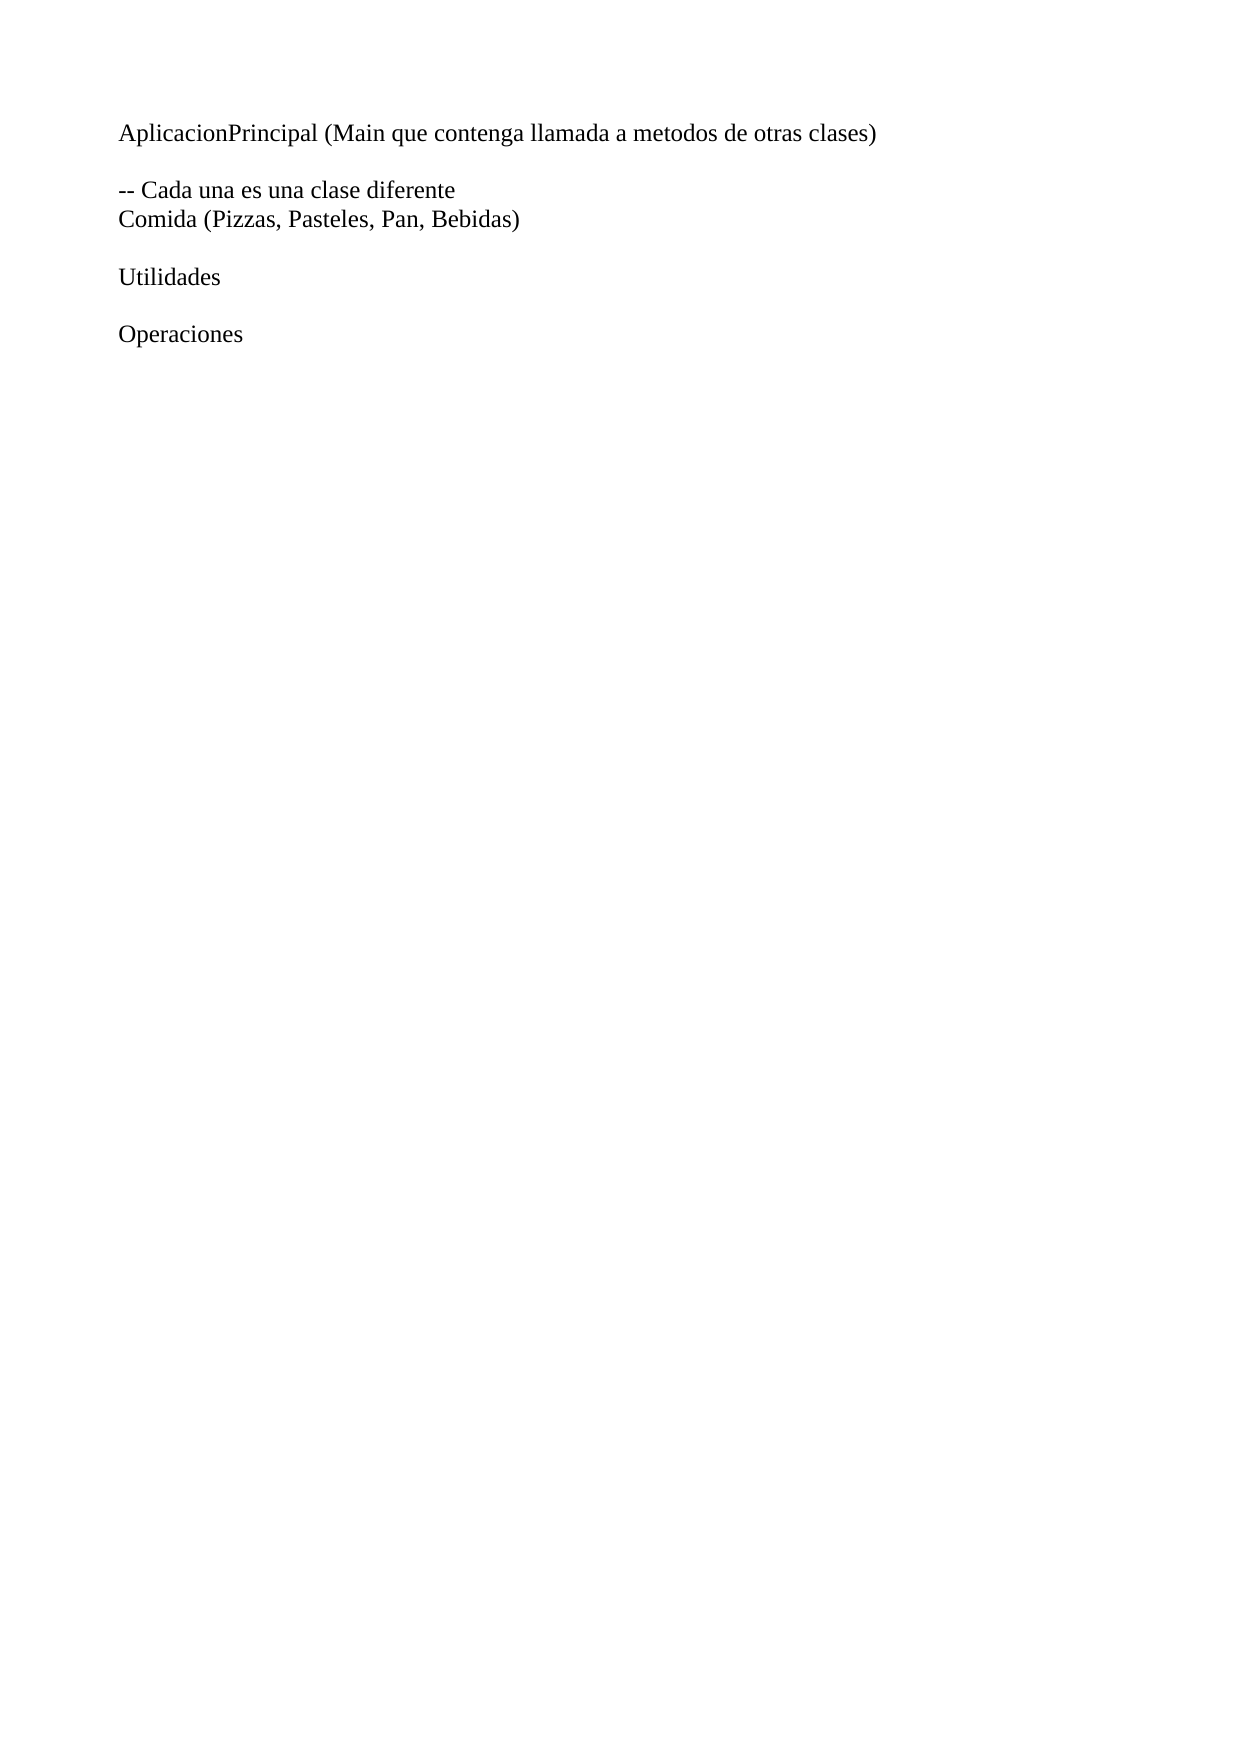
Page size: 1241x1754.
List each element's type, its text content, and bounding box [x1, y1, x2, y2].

text AplicacionPrincipal (Main que contenga llamada a metodos de otras clases) [118, 118, 1122, 147]
text Utilidades [118, 262, 1122, 291]
text Comida (Pizzas, Pasteles, Pan, Bebidas) [118, 204, 1122, 233]
text -- Cada una es una clase diferente [118, 176, 1122, 204]
text Operaciones [118, 319, 1122, 348]
